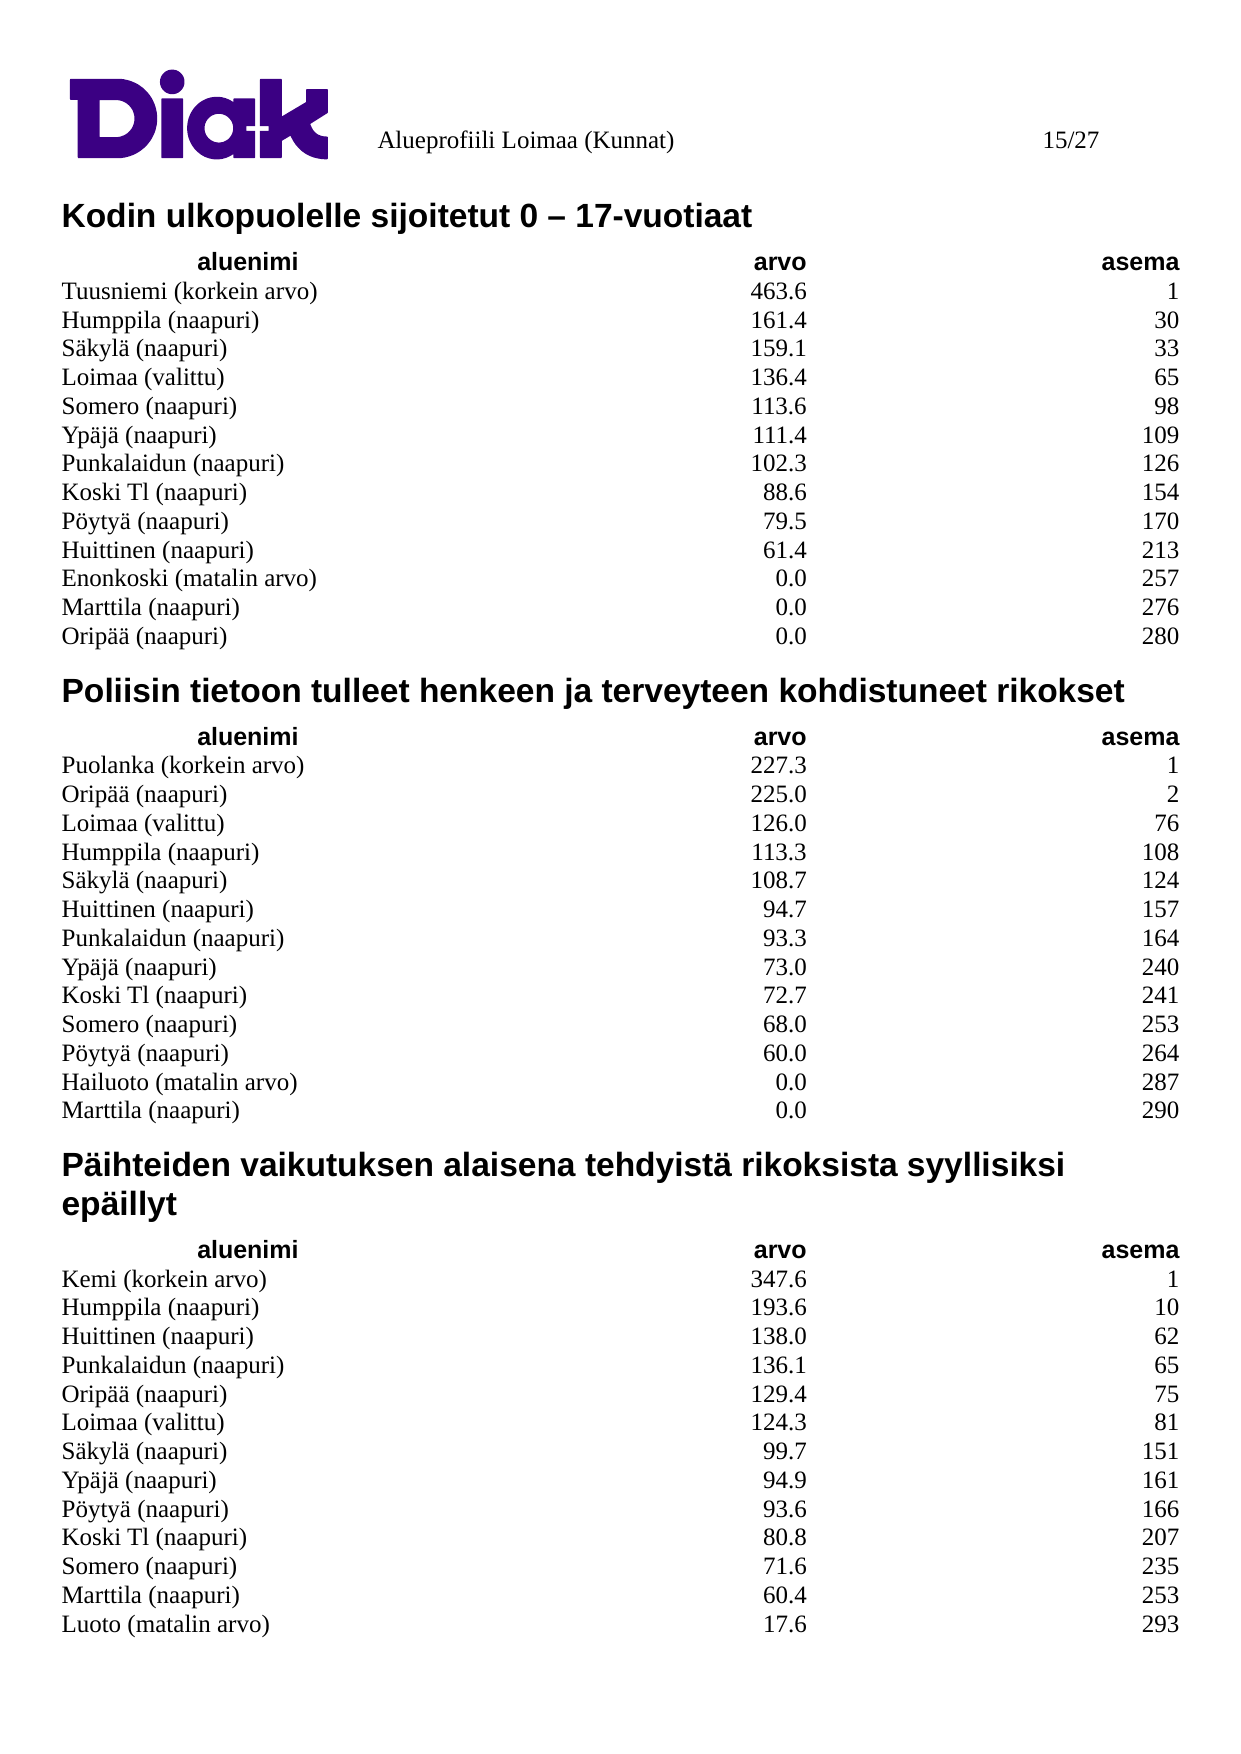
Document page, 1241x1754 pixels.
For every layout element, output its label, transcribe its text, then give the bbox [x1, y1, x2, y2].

table_cell 111.4 [434, 420, 806, 448]
table_cell 136.1 [434, 1350, 806, 1379]
table_cell 1 [806, 1264, 1179, 1292]
table_header arvo [434, 1235, 806, 1264]
table_cell Huittinen (naapuri) [61, 535, 434, 563]
table_cell Enonkoski (matalin arvo) [61, 564, 434, 592]
table_cell Punkalaidun (naapuri) [61, 923, 434, 952]
table_cell Marttila (naapuri) [61, 1096, 434, 1124]
table_cell 68.0 [434, 1009, 806, 1038]
table_cell 109 [806, 420, 1179, 448]
table_cell Huittinen (naapuri) [61, 1321, 434, 1350]
table_cell Säkylä (naapuri) [61, 334, 434, 362]
table_cell 61.4 [434, 535, 806, 563]
table_cell 264 [806, 1038, 1179, 1067]
table_cell 151 [806, 1436, 1179, 1465]
table_cell Tuusniemi (korkein arvo) [61, 276, 434, 305]
subtitle Päihteiden vaikutuksen alaisena tehdyistä rikoksista syyllisiksi epäillyt [61, 1145, 1179, 1222]
table_cell 124 [806, 866, 1179, 894]
table_cell 0.0 [434, 592, 806, 621]
table_cell 93.6 [434, 1494, 806, 1522]
table_cell 257 [806, 564, 1179, 592]
table_cell 166 [806, 1494, 1179, 1522]
table_cell 154 [806, 477, 1179, 506]
table_cell 10 [806, 1293, 1179, 1321]
table_cell Säkylä (naapuri) [61, 1436, 434, 1465]
table_cell 193.6 [434, 1293, 806, 1321]
table_cell Humppila (naapuri) [61, 837, 434, 866]
table_cell 290 [806, 1096, 1179, 1124]
table_cell 241 [806, 981, 1179, 1009]
table_cell 0.0 [434, 564, 806, 592]
table_cell 79.5 [434, 506, 806, 535]
table_cell Somero (naapuri) [61, 1009, 434, 1038]
table_cell 72.7 [434, 981, 806, 1009]
table_cell 161 [806, 1465, 1179, 1494]
table_cell 93.3 [434, 923, 806, 952]
table_cell 1 [806, 751, 1179, 779]
table_cell Oripää (naapuri) [61, 1379, 434, 1407]
table_cell 113.6 [434, 391, 806, 420]
table_cell Koski Tl (naapuri) [61, 981, 434, 1009]
table_cell Koski Tl (naapuri) [61, 477, 434, 506]
table_cell 129.4 [434, 1379, 806, 1407]
table_cell Ypäjä (naapuri) [61, 952, 434, 981]
table_cell Punkalaidun (naapuri) [61, 1350, 434, 1379]
table_cell 0.0 [434, 1096, 806, 1124]
table_cell Punkalaidun (naapuri) [61, 449, 434, 477]
table_cell 62 [806, 1321, 1179, 1350]
table_cell 276 [806, 592, 1179, 621]
table_cell 94.7 [434, 894, 806, 923]
table_cell 102.3 [434, 449, 806, 477]
table_cell 30 [806, 305, 1179, 333]
table_cell Luoto (matalin arvo) [61, 1609, 434, 1637]
table_header aluenimi [61, 247, 434, 276]
table_cell Koski Tl (naapuri) [61, 1523, 434, 1551]
table_cell Loimaa (valittu) [61, 1408, 434, 1436]
table_cell 88.6 [434, 477, 806, 506]
table_cell 76 [806, 808, 1179, 837]
table_cell 240 [806, 952, 1179, 981]
table_cell 235 [806, 1551, 1179, 1580]
table_cell Säkylä (naapuri) [61, 866, 434, 894]
table_header aluenimi [61, 722, 434, 751]
table_cell Pöytyä (naapuri) [61, 1494, 434, 1522]
table_cell 65 [806, 362, 1179, 391]
table_cell Pöytyä (naapuri) [61, 506, 434, 535]
table_cell 280 [806, 621, 1179, 650]
table_cell Somero (naapuri) [61, 1551, 434, 1580]
table_header asema [806, 247, 1179, 276]
table_cell 80.8 [434, 1523, 806, 1551]
table_cell 463.6 [434, 276, 806, 305]
table_cell Kemi (korkein arvo) [61, 1264, 434, 1292]
table_cell 17.6 [434, 1609, 806, 1637]
table_cell 253 [806, 1580, 1179, 1609]
table_cell 99.7 [434, 1436, 806, 1465]
table_cell 225.0 [434, 779, 806, 808]
table_cell 124.3 [434, 1408, 806, 1436]
table_cell Huittinen (naapuri) [61, 894, 434, 923]
table_header aluenimi [61, 1235, 434, 1264]
table_cell 113.3 [434, 837, 806, 866]
table_cell Ypäjä (naapuri) [61, 1465, 434, 1494]
table_cell Marttila (naapuri) [61, 1580, 434, 1609]
table_cell Loimaa (valittu) [61, 808, 434, 837]
table_cell 159.1 [434, 334, 806, 362]
table_cell 81 [806, 1408, 1179, 1436]
table_cell 227.3 [434, 751, 806, 779]
table_cell 60.4 [434, 1580, 806, 1609]
subtitle Poliisin tietoon tulleet henkeen ja terveyteen kohdistuneet rikokset [61, 671, 1179, 709]
table_cell Humppila (naapuri) [61, 305, 434, 333]
table_cell Humppila (naapuri) [61, 1293, 434, 1321]
table_header arvo [434, 722, 806, 751]
table_cell Marttila (naapuri) [61, 592, 434, 621]
table_cell Oripää (naapuri) [61, 779, 434, 808]
table_cell 164 [806, 923, 1179, 952]
table_cell 347.6 [434, 1264, 806, 1292]
table_cell Pöytyä (naapuri) [61, 1038, 434, 1067]
table_cell 2 [806, 779, 1179, 808]
table_cell Puolanka (korkein arvo) [61, 751, 434, 779]
subtitle Kodin ulkopuolelle sijoitetut 0 – 17-vuotiaat [61, 196, 1179, 235]
table_cell 170 [806, 506, 1179, 535]
table_cell 65 [806, 1350, 1179, 1379]
table_cell 108 [806, 837, 1179, 866]
table_cell 213 [806, 535, 1179, 563]
table_cell 293 [806, 1609, 1179, 1637]
table_header arvo [434, 247, 806, 276]
table_cell 161.4 [434, 305, 806, 333]
table_cell Hailuoto (matalin arvo) [61, 1067, 434, 1096]
table_cell 126.0 [434, 808, 806, 837]
table_cell Somero (naapuri) [61, 391, 434, 420]
table_cell Ypäjä (naapuri) [61, 420, 434, 448]
table_header asema [806, 1235, 1179, 1264]
table_cell 138.0 [434, 1321, 806, 1350]
table_header asema [806, 722, 1179, 751]
table_cell 94.9 [434, 1465, 806, 1494]
table_cell 33 [806, 334, 1179, 362]
table_cell 60.0 [434, 1038, 806, 1067]
table_cell 207 [806, 1523, 1179, 1551]
table_cell 126 [806, 449, 1179, 477]
table_cell 157 [806, 894, 1179, 923]
table_cell 0.0 [434, 1067, 806, 1096]
table_cell 0.0 [434, 621, 806, 650]
table_cell 73.0 [434, 952, 806, 981]
table_cell Oripää (naapuri) [61, 621, 434, 650]
table_cell 287 [806, 1067, 1179, 1096]
table_cell 98 [806, 391, 1179, 420]
table_cell 1 [806, 276, 1179, 305]
table_cell 108.7 [434, 866, 806, 894]
table_cell 75 [806, 1379, 1179, 1407]
table_cell Loimaa (valittu) [61, 362, 434, 391]
table_cell 136.4 [434, 362, 806, 391]
table_cell 71.6 [434, 1551, 806, 1580]
table_cell 253 [806, 1009, 1179, 1038]
